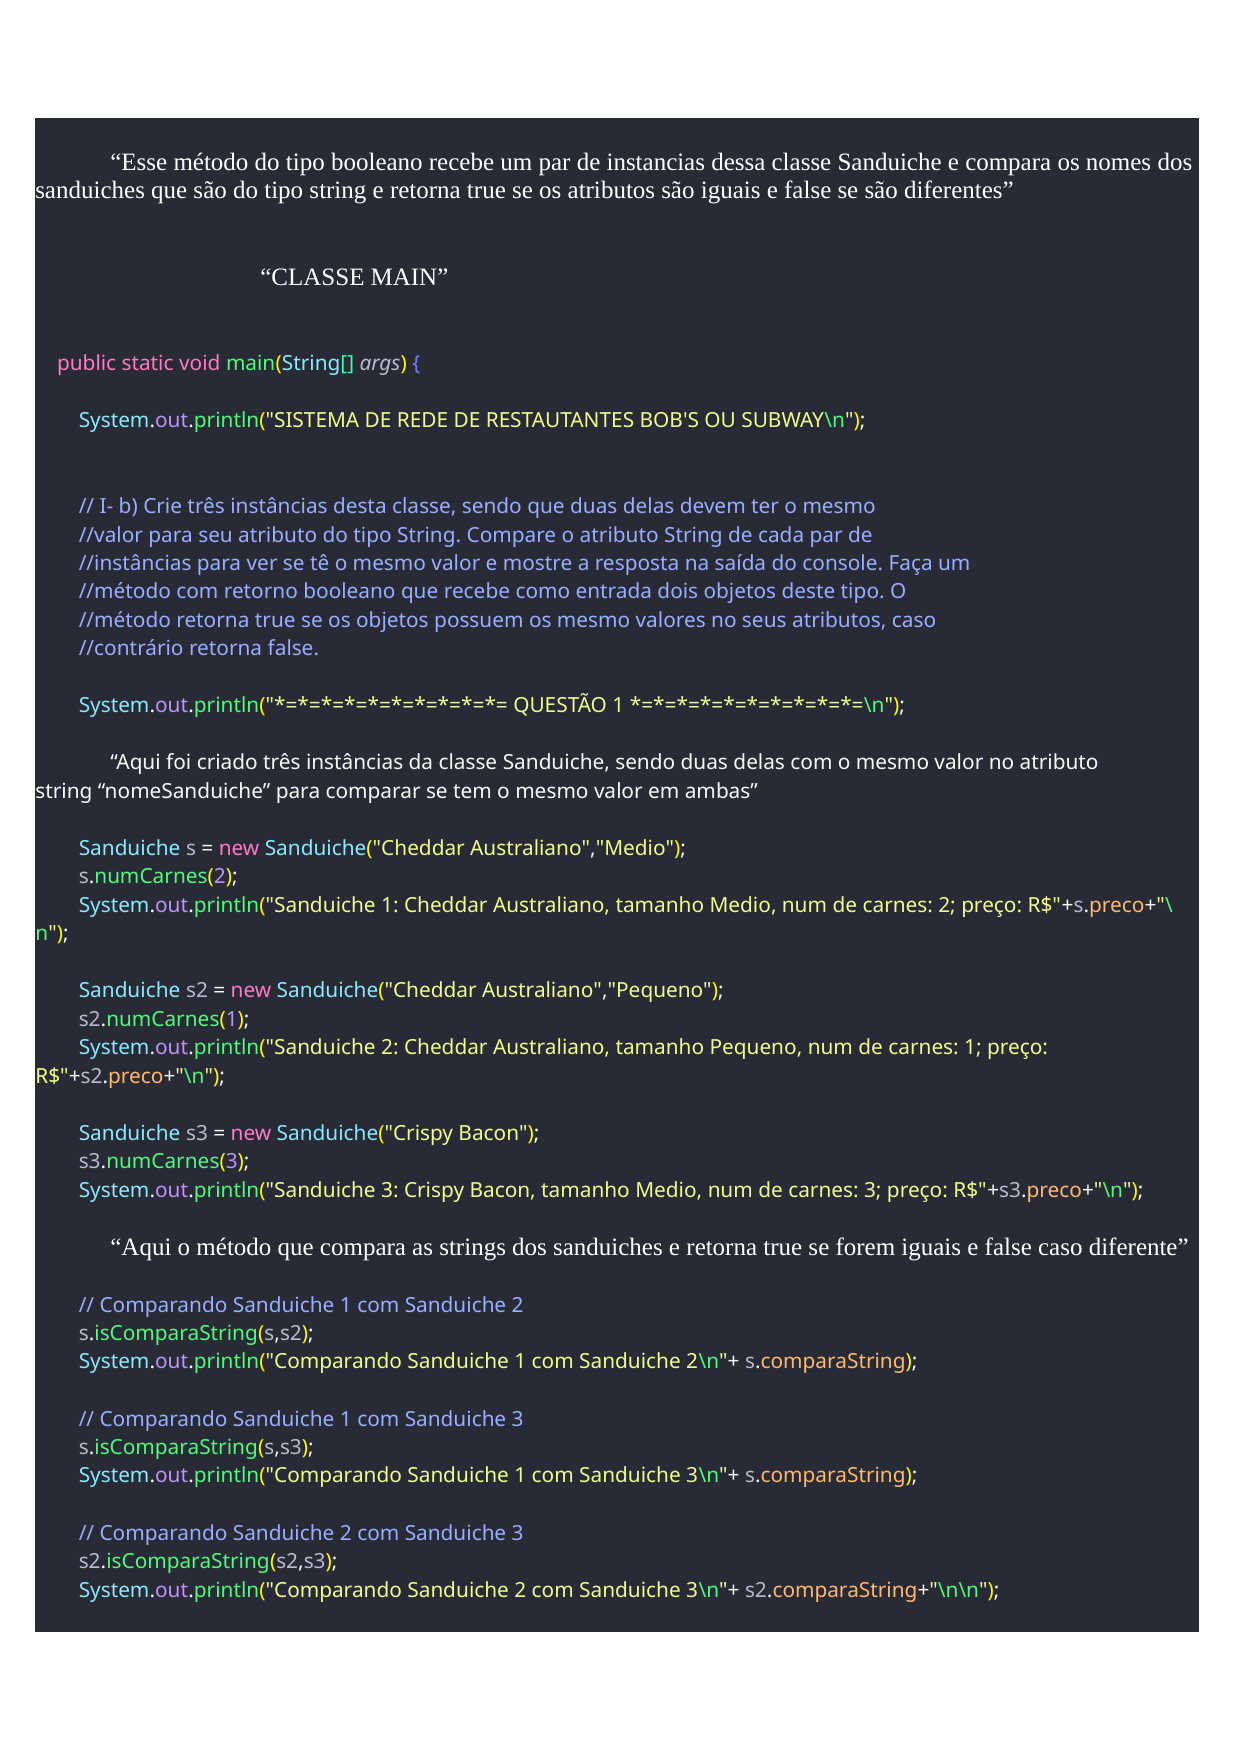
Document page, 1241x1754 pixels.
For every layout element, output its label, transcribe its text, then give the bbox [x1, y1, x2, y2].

text string “nomeSanduiche” para comparar se tem o mesmo valor em ambas” Sanduiche s = new Sanduiche("Cheddar Australiano","Medio"); s.numCarnes(2); System.out.println("Sanduiche 1: Cheddar Australiano, tamanho Medio, num de carnes: 2; preço: R$"+s.preco+"\n"); Sanduiche s2 = new Sanduiche("Cheddar Australiano","Pequeno"); s2.numCarnes(1); System.out.println("Sanduiche 2: Cheddar Australiano, tamanho Pequeno, num de carnes: 1; preço: R$"+s2.preco+"\n"); Sanduiche s3 = new Sanduiche("Crispy Bacon"); s3.numCarnes(3); System.out.println("Sanduiche 3: Crispy Bacon, tamanho Medio, num de carnes: 3; preço: R$"+s3.preco+"\n"); [35, 776, 1199, 1232]
text “Esse método do tipo booleano recebe um par de instancias dessa classe Sanduiche e compara os nomes dos sanduiches que são do tipo string e retorna true se os atributos são iguais e false se são diferentes” [35, 118, 1199, 204]
text “Aqui o método que compara as strings dos sanduiches e retorna true se forem iguais e false caso diferente” // Comparando Sanduiche 1 com Sanduiche 2 s.isComparaString(s,s2); System.out.println("Comparando Sanduiche 1 com Sanduiche 2\n"+ s.comparaString); // Comparando Sanduiche 1 com Sanduiche 3 s.isComparaString(s,s3); System.out.println("Comparando Sanduiche 1 com Sanduiche 3\n"+ s.comparaString); // Comparando Sanduiche 2 com Sanduiche 3 s2.isComparaString(s2,s3); System.out.println("Comparando Sanduiche 2 com Sanduiche 3\n"+ s2.comparaString+"\n\n"); [35, 1232, 1199, 1632]
text “CLASSE MAIN” public static void main(String[] args) { System.out.println("SISTEMA DE REDE DE RESTAUTANTES BOB'S OU SUBWAY\n"); // I- b) Crie três instâncias desta classe, sendo que duas delas devem ter o mesmo //valor para seu atributo do tipo String. Compare o atributo String de cada par de //instâncias para ver se tê o mesmo valor e mostre a resposta na saída do console. Faça um //método com retorno booleano que recebe como entrada dois objetos deste tipo. O //método retorna true se os objetos possuem os mesmo valores no seus atributos, caso //contrário retorna false. System.out.println("*=*=*=*=*=*=*=*=*=*= QUESTÃO 1 *=*=*=*=*=*=*=*=*=*=\n"); [35, 262, 1199, 719]
text “Aqui foi criado três instâncias da classe Sanduiche, sendo duas delas com o mesmo valor no atributo [35, 747, 1199, 776]
